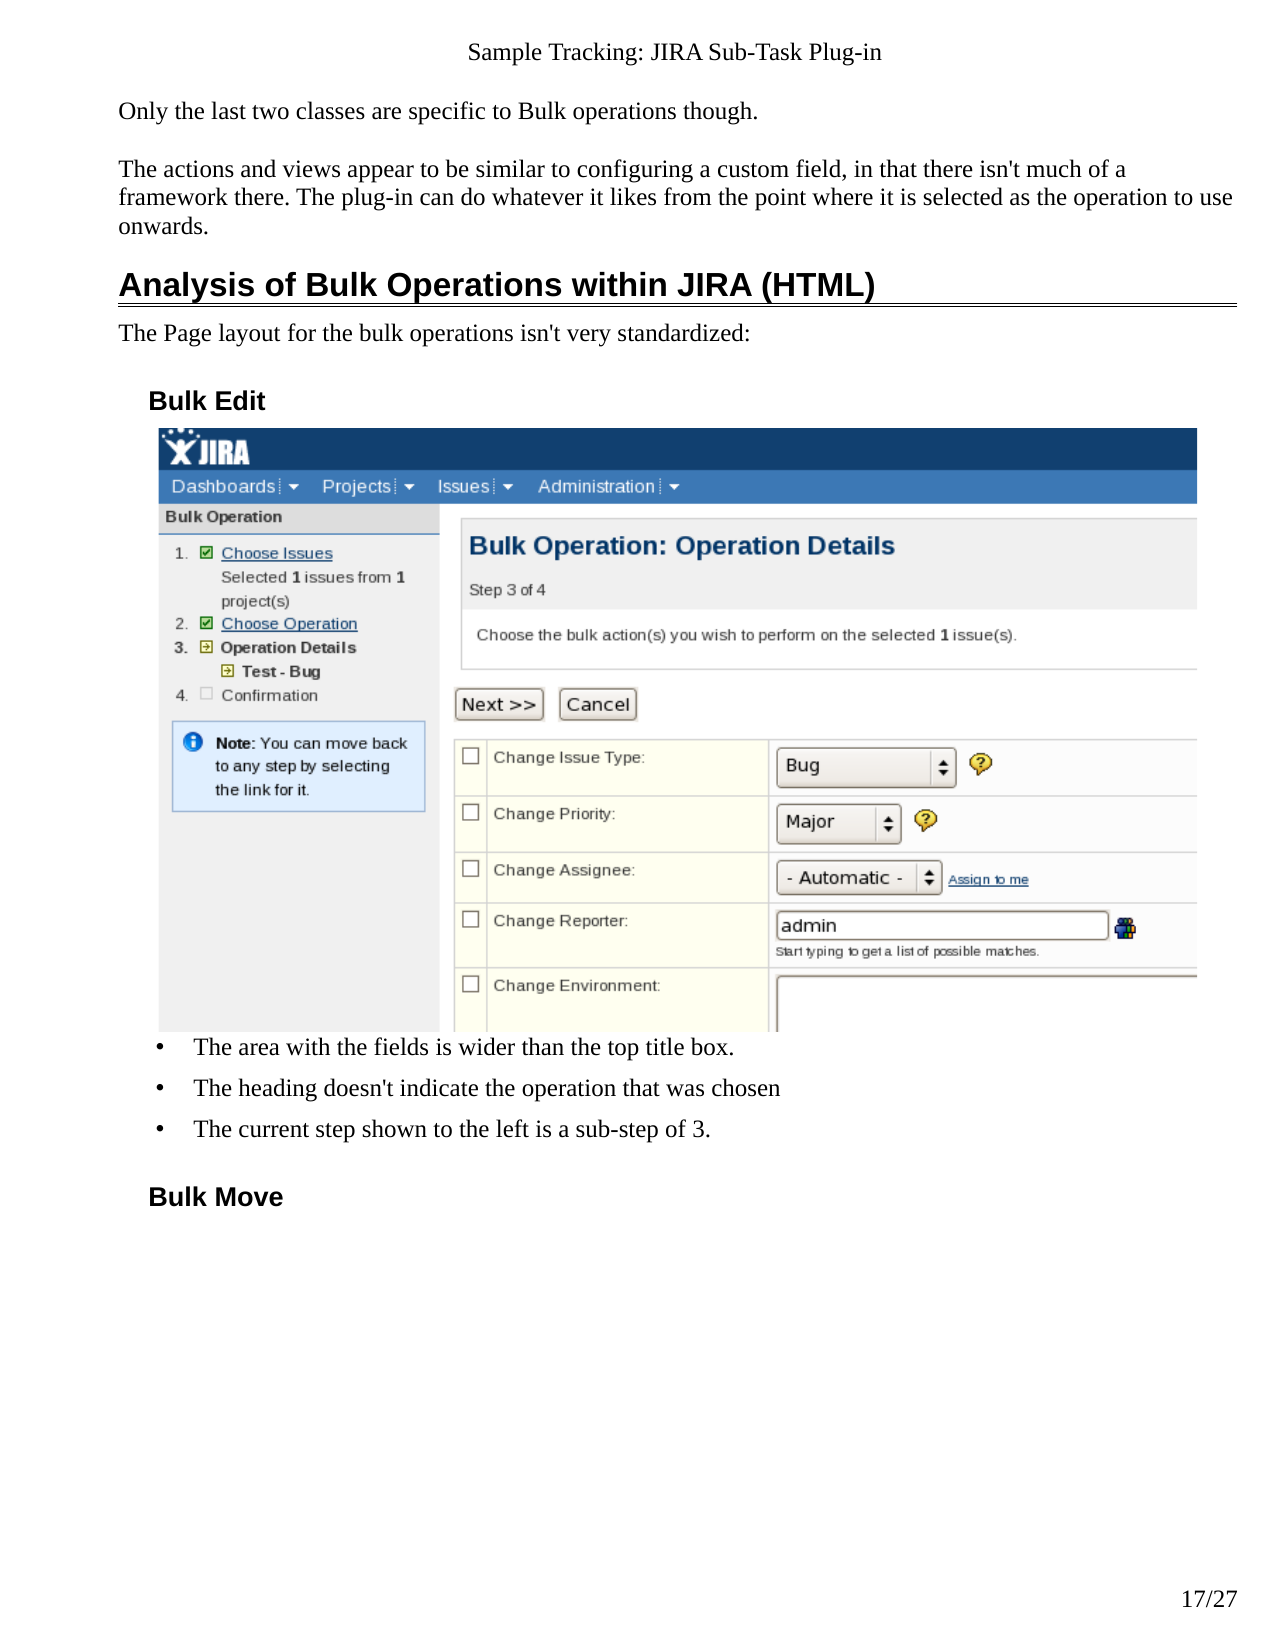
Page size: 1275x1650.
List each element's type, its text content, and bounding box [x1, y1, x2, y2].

subtitle Bulk Edit [148, 384, 1237, 416]
subtitle Analysis of Bulk Operations within JIRA (HTML) [118, 265, 1237, 303]
list The heading doesn't indicate the operation that was chosen [156, 1073, 1237, 1102]
subtitle Bulk Move [148, 1181, 1237, 1212]
text The Page layout for the bulk operations isn't very standardized: [118, 318, 1237, 347]
text The actions and views appear to be similar to configuring a custom field, in that there isn't much of a framework there. The plug-in can do whatever it likes from the point where it is selected as the operation to use onwards. [118, 154, 1237, 240]
text Only the last two classes are specific to Bulk operations though. [118, 96, 1237, 125]
list The area with the fields is wider than the top title box. [156, 428, 1237, 1061]
list The current step shown to the left is a sub-step of 3. [156, 1114, 1237, 1143]
picture [158, 428, 1198, 1032]
